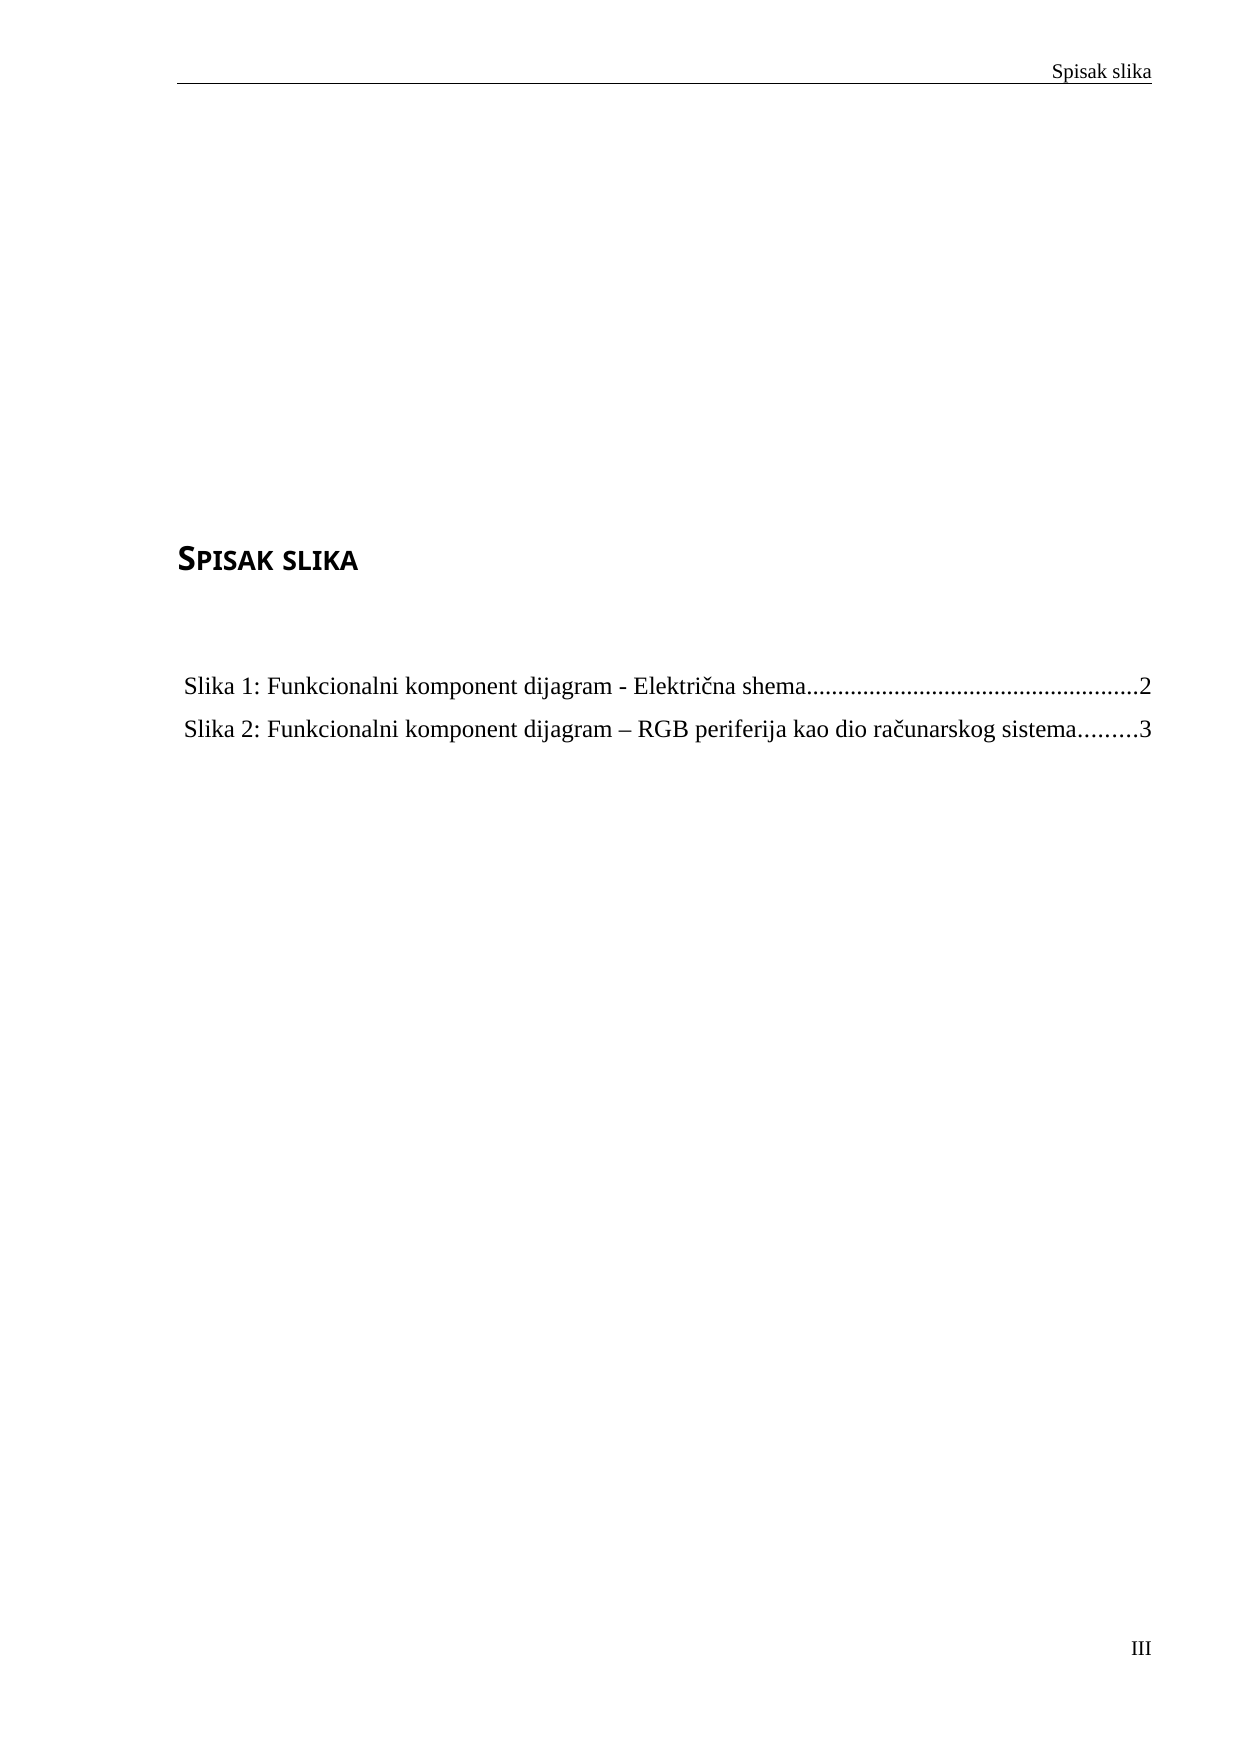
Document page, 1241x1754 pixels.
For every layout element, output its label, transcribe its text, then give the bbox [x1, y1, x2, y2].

text Spisak slika [177, 535, 1152, 580]
text Slika 1: Funkcionalni komponent dijagram - Električna shema 2 [177, 671, 1152, 700]
text Slika 2: Funkcionalni komponent dijagram – RGB periferija kao dio računarskog sistema 3 [177, 714, 1152, 743]
